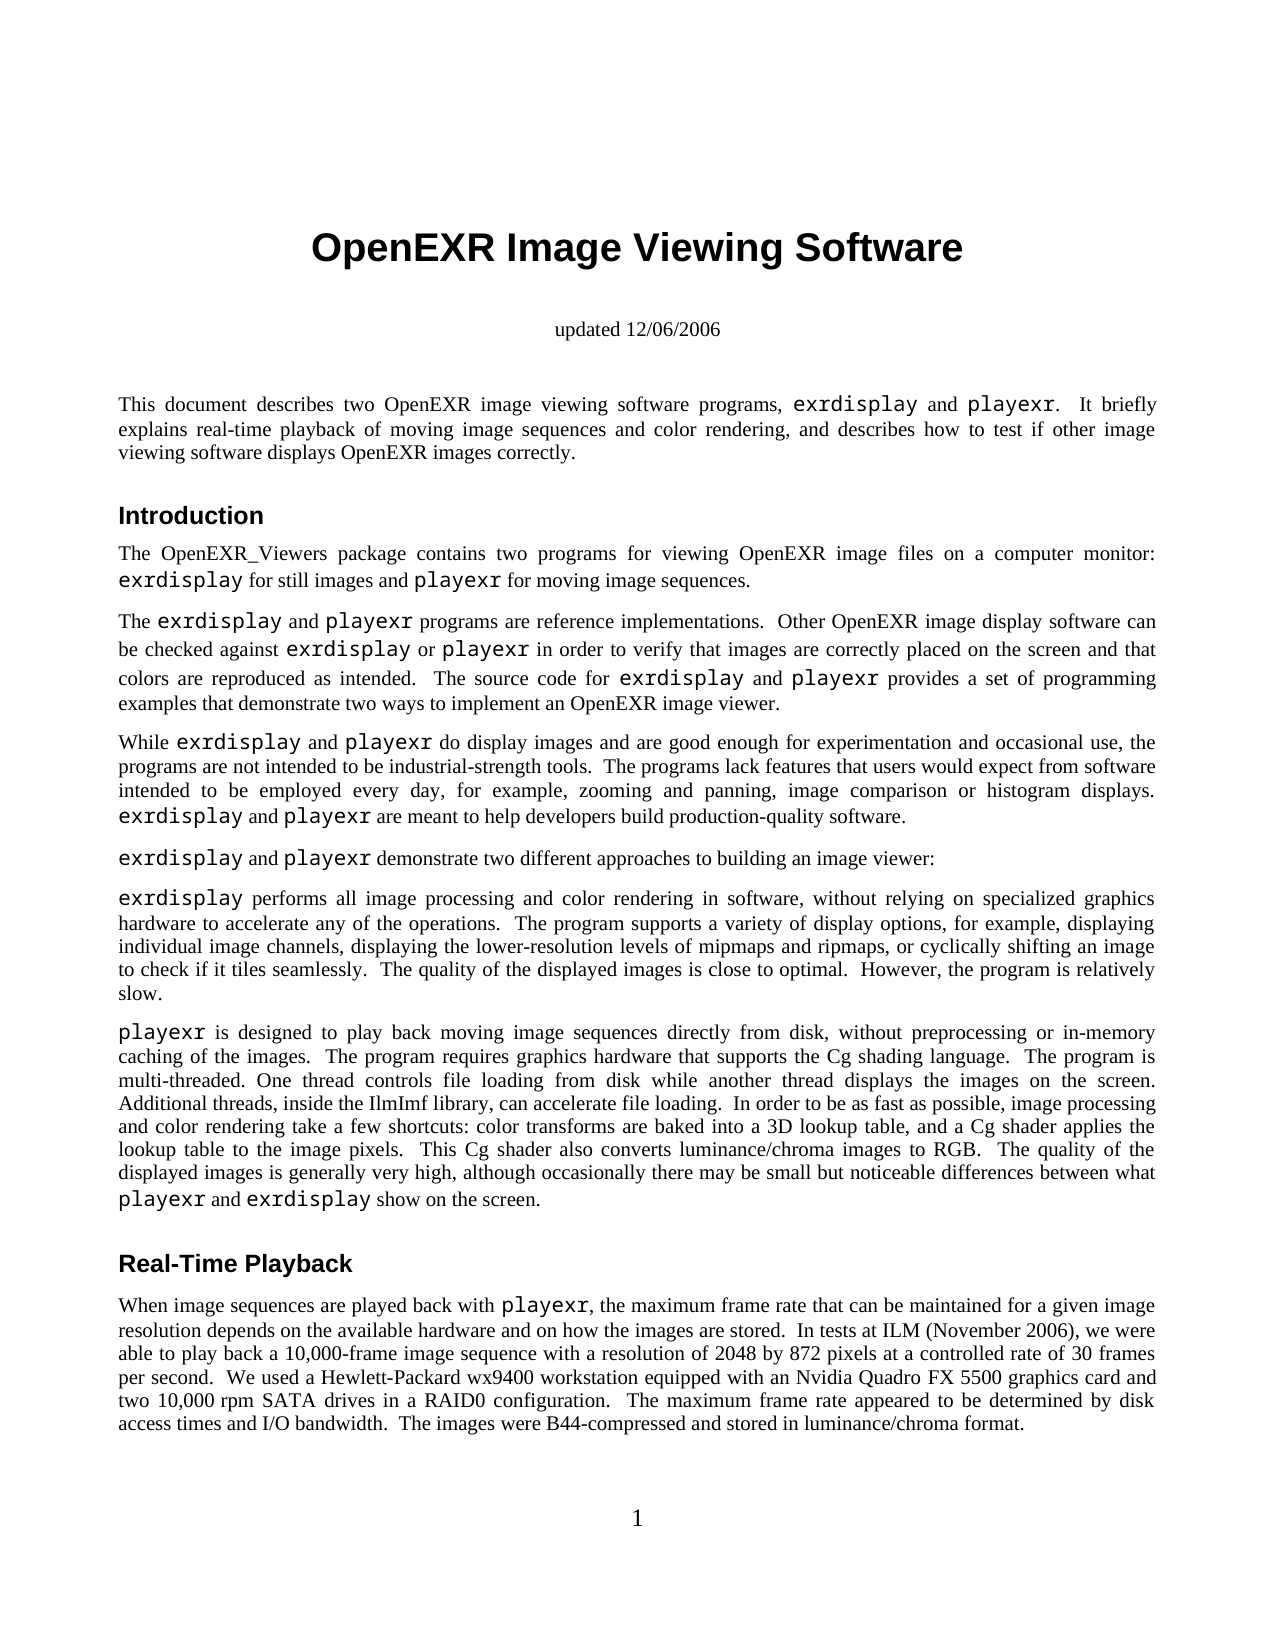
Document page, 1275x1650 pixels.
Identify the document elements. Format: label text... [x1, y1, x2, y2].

subtitle Introduction [118, 502, 1157, 529]
text This document describes two OpenEXR image viewing software programs, exrdisplay and playexr. It briefly explains real-time playback of moving image sequences and color rendering, and describes how to test if other image viewing software displays OpenEXR images correctly. [118, 389, 1157, 464]
text While exrdisplay and playexr do display images and are good enough for experimentation and occasional use, the programs are not intended to be industrial-strength tools. The programs lack features that users would expect from software intended to be employed every day, for example, zooming and panning, image comparison or histogram displays. exrdisplay and playexr are meant to help developers build production-quality software. [118, 727, 1157, 830]
text exrdisplay and playexr demonstrate two different approaches to building an image viewer: [118, 843, 1157, 871]
subtitle OpenEXR Image Viewing Software [118, 225, 1157, 270]
text The OpenEXR_Viewers package contains two programs for viewing OpenEXR image files on a computer monitor: exrdisplay for still images and playexr for moving image sequences. [118, 542, 1157, 593]
text The exrdisplay and playexr programs are reference implementations. Other OpenEXR image display software can be checked against exrdisplay or playexr in order to verify that images are correctly placed on the screen and that colors are reproduced as intended. The source code for exrdisplay and playexr provides a set of programming examples that demonstrate two ways to implement an OpenEXR image viewer. [118, 606, 1157, 714]
text updated 12/06/2006 [118, 318, 1157, 341]
text exrdisplay performs all image processing and color rendering in software, without relying on specialized graphics hardware to accelerate any of the operations. The program supports a variety of display options, for example, displaying individual image channels, displaying the lower-resolution levels of mipmaps and ripmaps, or cyclically shifting an image to check if it tiles seamlessly. The quality of the displayed images is close to optimal. However, the program is relatively slow. [118, 883, 1157, 1004]
text playexr is designed to play back moving image sequences directly from disk, without preprocessing or in-memory caching of the images. The program requires graphics hardware that supports the Cg shading language. The program is multi-threaded. One thread controls file loading from disk while another thread displays the images on the screen. Additional threads, inside the IlmImf library, can accelerate file loading. In order to be as fast as possible, image processing and color rendering take a few shortcuts: color transforms are baked into a 3D lookup table, and a Cg shader applies the lookup table to the image pixels. This Cg shader also converts luminance/chroma images to RGB. The quality of the displayed images is generally very high, although occasionally there may be small but noticeable differences between what playexr and exrdisplay show on the screen. [118, 1017, 1157, 1213]
subtitle Real-Time Playback [118, 1250, 1157, 1278]
text When image sequences are played back with playexr, the maximum frame rate that can be maintained for a given image resolution depends on the available hardware and on how the images are stored. In tests at ILM (November 2006), we were able to play back a 10,000-frame image sequence with a resolution of 2048 by 872 pixels at a controlled rate of 30 frames per second. We used a Hewlett-Packard wx9400 workstation equipped with an Nvidia Quadro FX 5500 graphics card and two 10,000 rpm SATA drives in a RAID0 configuration. The maximum frame rate appeared to be determined by disk access times and I/O bandwidth. The images were B44-compressed and stored in luminance/chroma format. [118, 1291, 1157, 1435]
